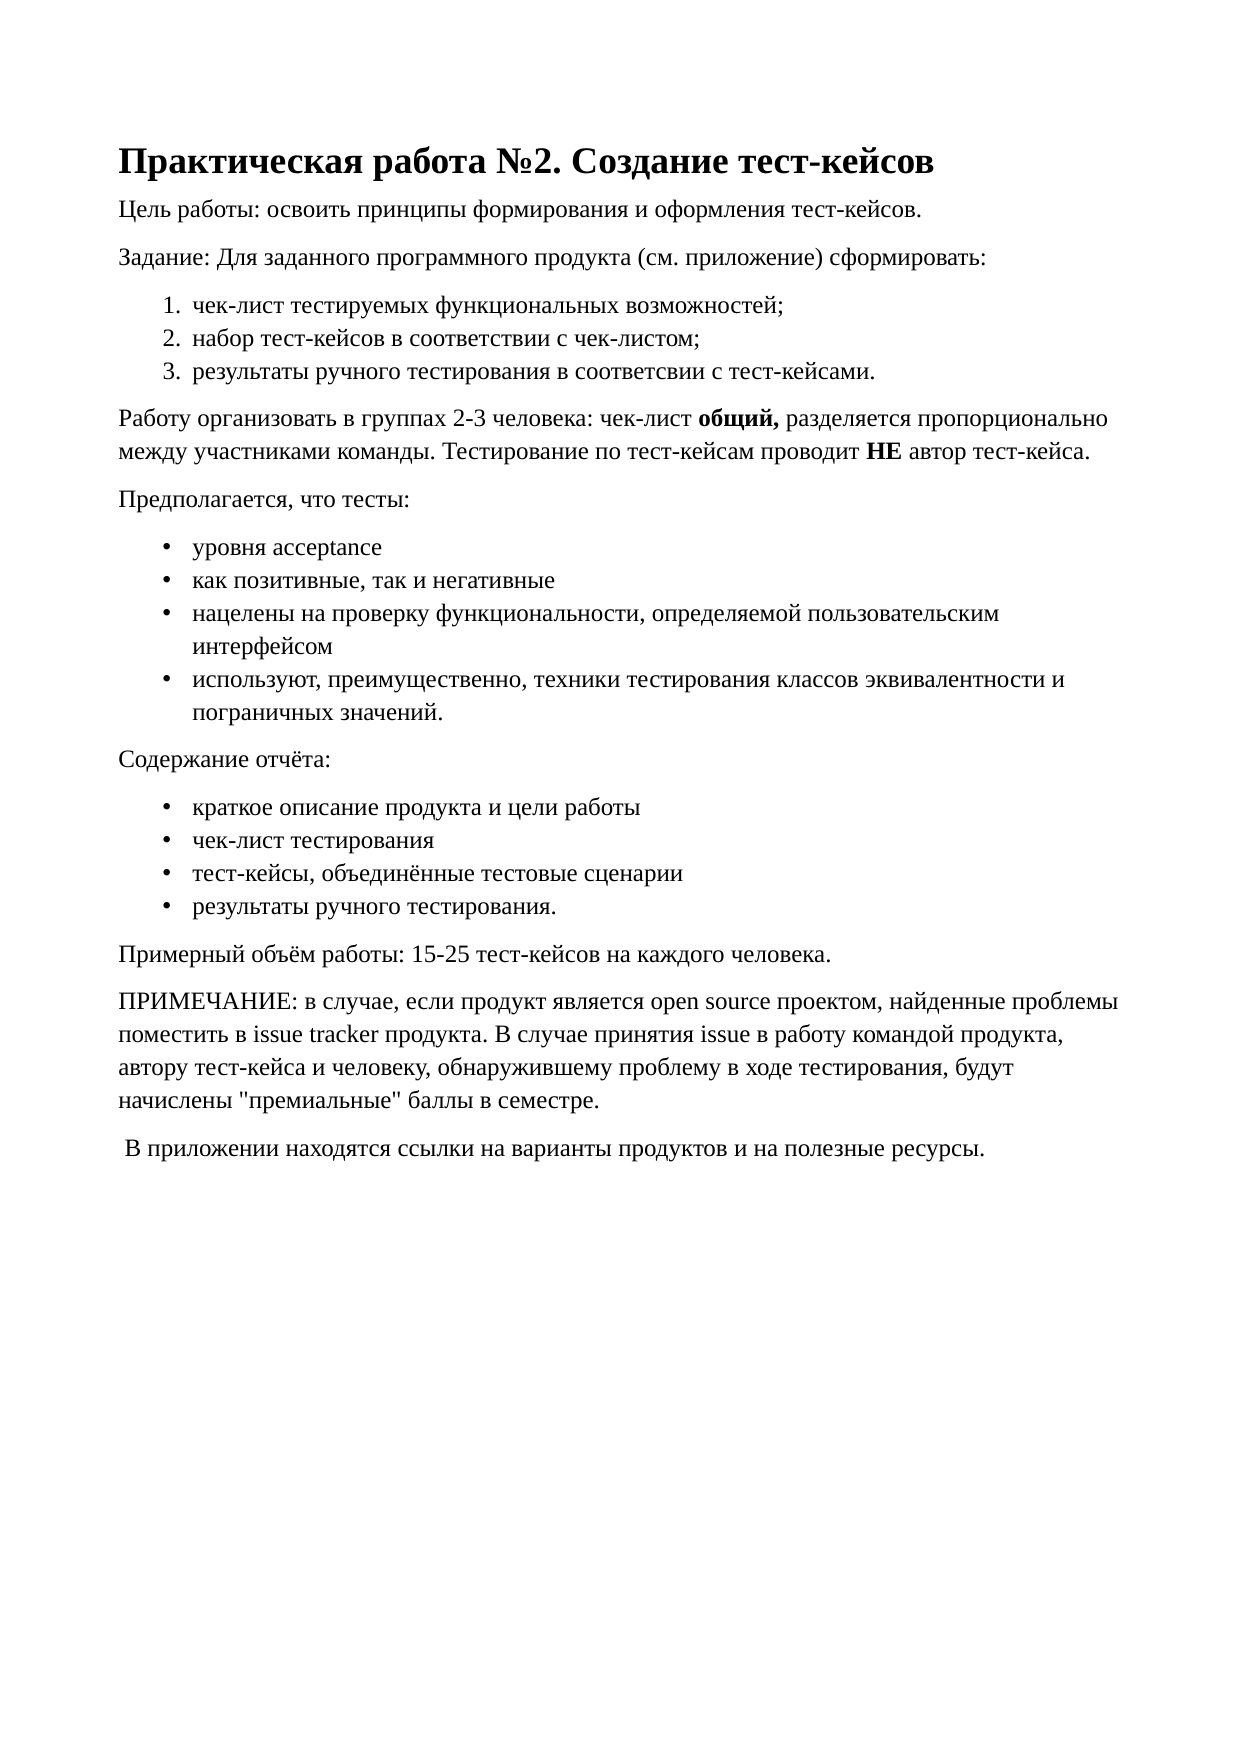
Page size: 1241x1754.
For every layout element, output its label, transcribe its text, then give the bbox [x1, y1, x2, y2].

subtitle Практическая работа №2. Создание тест-кейсов [118, 139, 1122, 182]
text В приложении находятся ссылки на варианты продуктов и на полезные ресурсы. [118, 1133, 1122, 1162]
text Задание: Для заданного программного продукта (см. приложение) сформировать: [118, 242, 1122, 271]
text Работу организовать в группах 2-3 человека: чек-лист общий, разделяется пропорционально между участниками команды. Тестирование по тест-кейсам проводит НЕ автор тест-кейса. [118, 403, 1122, 465]
list результаты ручного тестирования. [162, 891, 1122, 920]
list чек-лист тестирования [162, 825, 1122, 854]
text Цель работы: освоить принципы формирования и оформления тест-кейсов. [118, 194, 1122, 223]
text Примерный объём работы: 15-25 тест-кейсов на каждого человека. [118, 939, 1122, 967]
list тест-кейсы, объединённые тестовые сценарии [162, 858, 1122, 887]
list используют, преимущественно, техники тестирования классов эквивалентности и пограничных значений. [162, 664, 1122, 726]
list результаты ручного тестирования в соответсвии с тест-кейсами. [162, 356, 1122, 384]
list краткое описание продукта и цели работы [162, 792, 1122, 821]
text ПРИМЕЧАНИЕ: в случае, если продукт является open source проектом, найденные проблемы поместить в issue tracker продукта. В случае принятия issue в работу командой продукта, автору тест-кейса и человеку, обнаружившему проблему в ходе тестирования, будут начислены "премиальные" баллы в семестре. [118, 986, 1122, 1114]
list набор тест-кейсов в соответствии с чек-листом; [162, 323, 1122, 352]
list чек-лист тестируемых функциональных возможностей; [162, 290, 1122, 318]
list как позитивные, так и негативные [162, 565, 1122, 593]
text Содержание отчёта: [118, 744, 1122, 773]
list уровня acceptance [162, 532, 1122, 560]
text Предполагается, что тесты: [118, 484, 1122, 513]
list нацелены на проверку функциональности, определяемой пользовательским интерфейсом [162, 598, 1122, 659]
